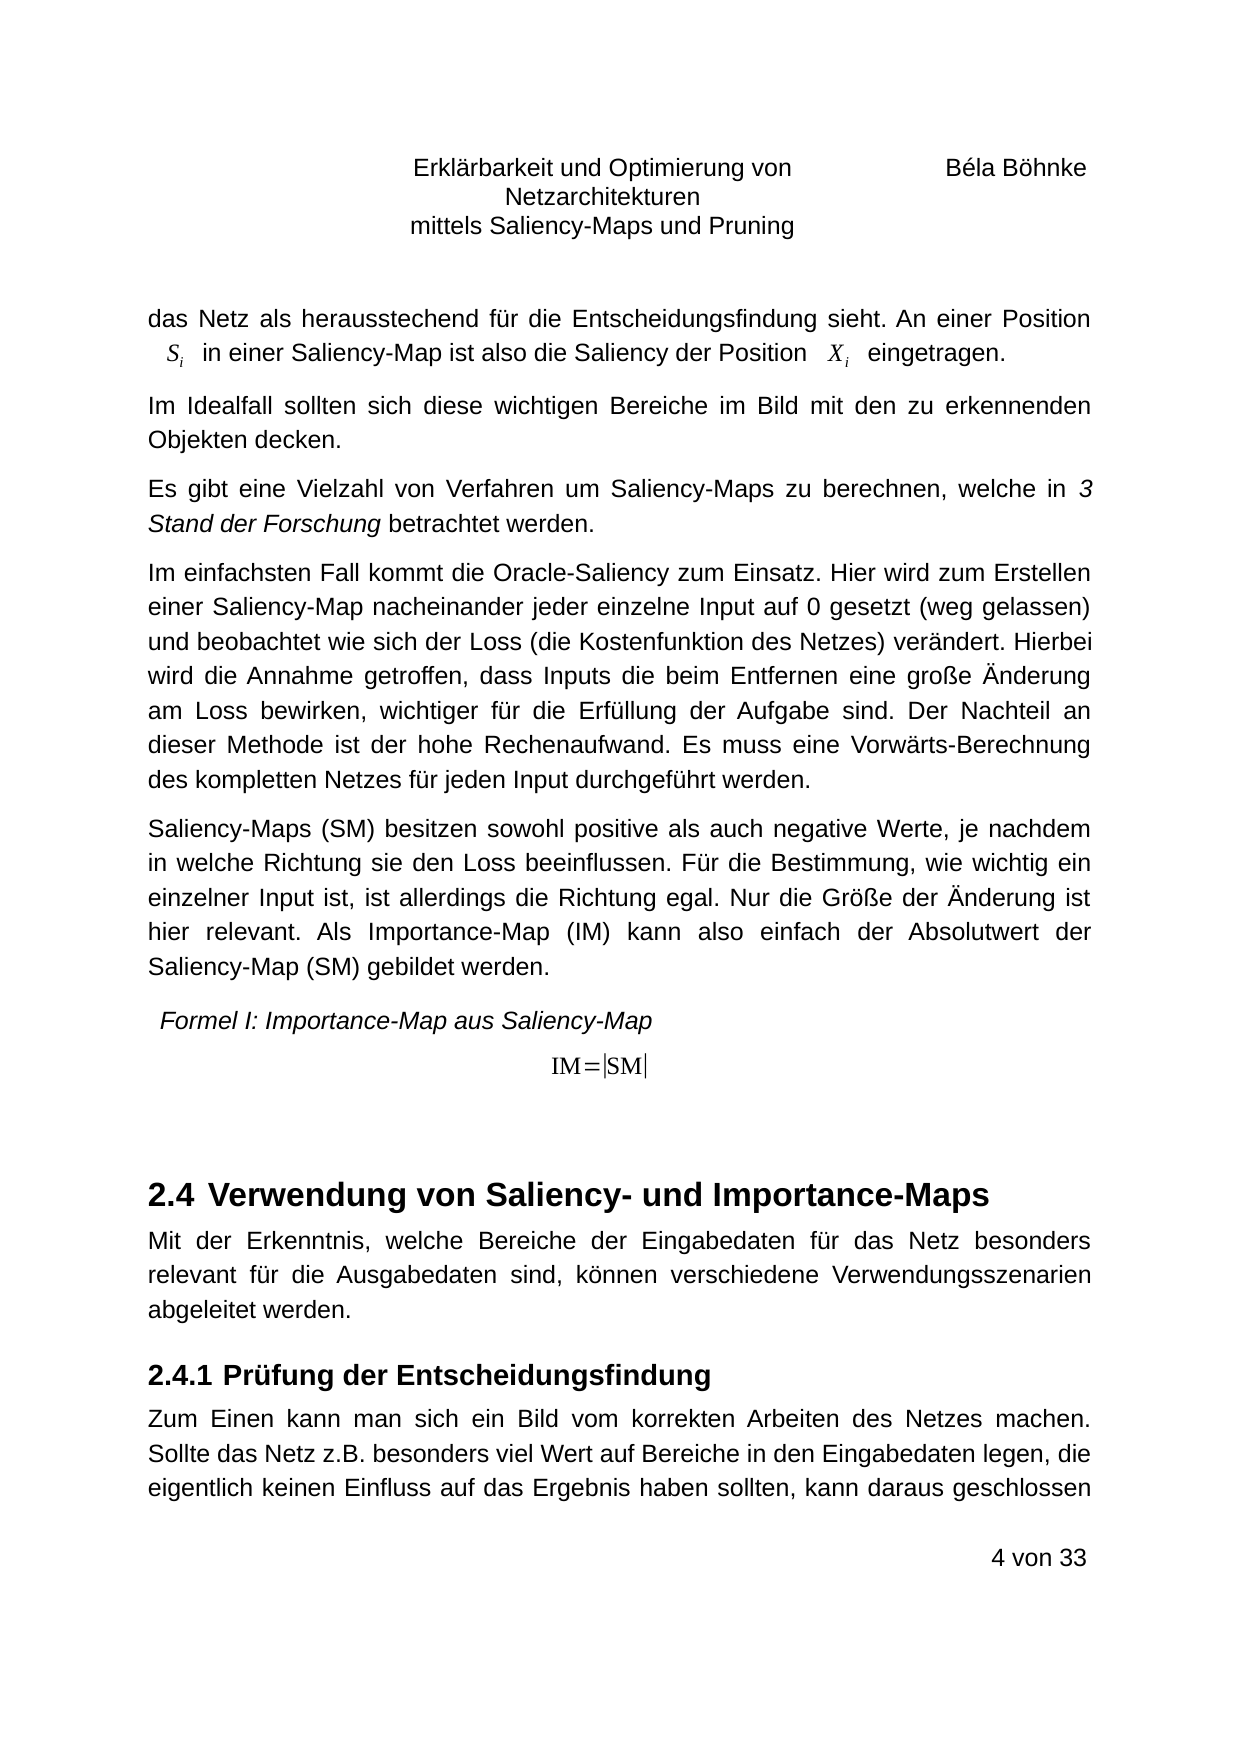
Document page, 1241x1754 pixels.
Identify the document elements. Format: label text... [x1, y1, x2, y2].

text Es gibt eine Vielzahl von Verfahren um Saliency-Maps zu berechnen, welche in 3 Stand der Forschung betrachtet werden. [148, 474, 1093, 538]
text Formel I: Importance-Map aus Saliency-Map [159, 1006, 1041, 1035]
subtitle Verwendung von Saliency- und Importance-Maps [148, 1175, 1093, 1213]
text Saliency-Maps (SM) besitzen sowohl positive als auch negative Werte, je nachdem in welche Richtung sie den Loss beeinflussen. Für die Bestimmung, wie wichtig ein einzelner Input ist, ist allerdings die Richtung egal. Nur die Größe der Änderung ist hier relevant. Als Importance-Map (IM) kann also einfach der Absolutwert der Saliency-Map (SM) gebildet werden. [148, 814, 1093, 981]
text Im einfachsten Fall kommt die Oracle-Saliency zum Einsatz. Hier wird zum Erstellen einer Saliency-Map nacheinander jeder einzelne Input auf 0 gesetzt (weg gelassen) und beobachtet wie sich der Loss (die Kostenfunktion des Netzes) verändert. Hierbei wird die Annahme getroffen, dass Inputs die beim Entfernen eine große Änderung am Loss bewirken, wichtiger für die Erfüllung der Aufgabe sind. Der Nachteil an dieser Methode ist der hohe Rechenaufwand. Es muss eine Vorwärts-Berechnung des kompletten Netzes für jeden Input durchgeführt werden. [148, 558, 1093, 793]
text Zum Einen kann man sich ein Bild vom korrekten Arbeiten des Netzes machen. Sollte das Netz z.B. besonders viel Wert auf Bereiche in den Eingabedaten legen, die eigentlich keinen Einfluss auf das Ergebnis haben sollten, kann daraus geschlossen [148, 1404, 1093, 1502]
text Mit der Erkenntnis, welche Bereiche der Eingabedaten für das Netz besonders relevant für die Ausgabedaten sind, können verschiedene Verwendungsszenarien abgeleitet werden. [148, 1226, 1093, 1323]
text Im Idealfall sollten sich diese wichtigen Bereiche im Bild mit den zu erkennenden Objekten decken. [148, 391, 1093, 454]
text das Netz als herausstechend für die Entscheidungsfindung sieht. An einer Position in einer Saliency-Map ist also die Saliency der Positioneingetragen. [148, 303, 1093, 371]
subtitle Prüfung der Entscheidungsfindung [148, 1358, 1093, 1392]
